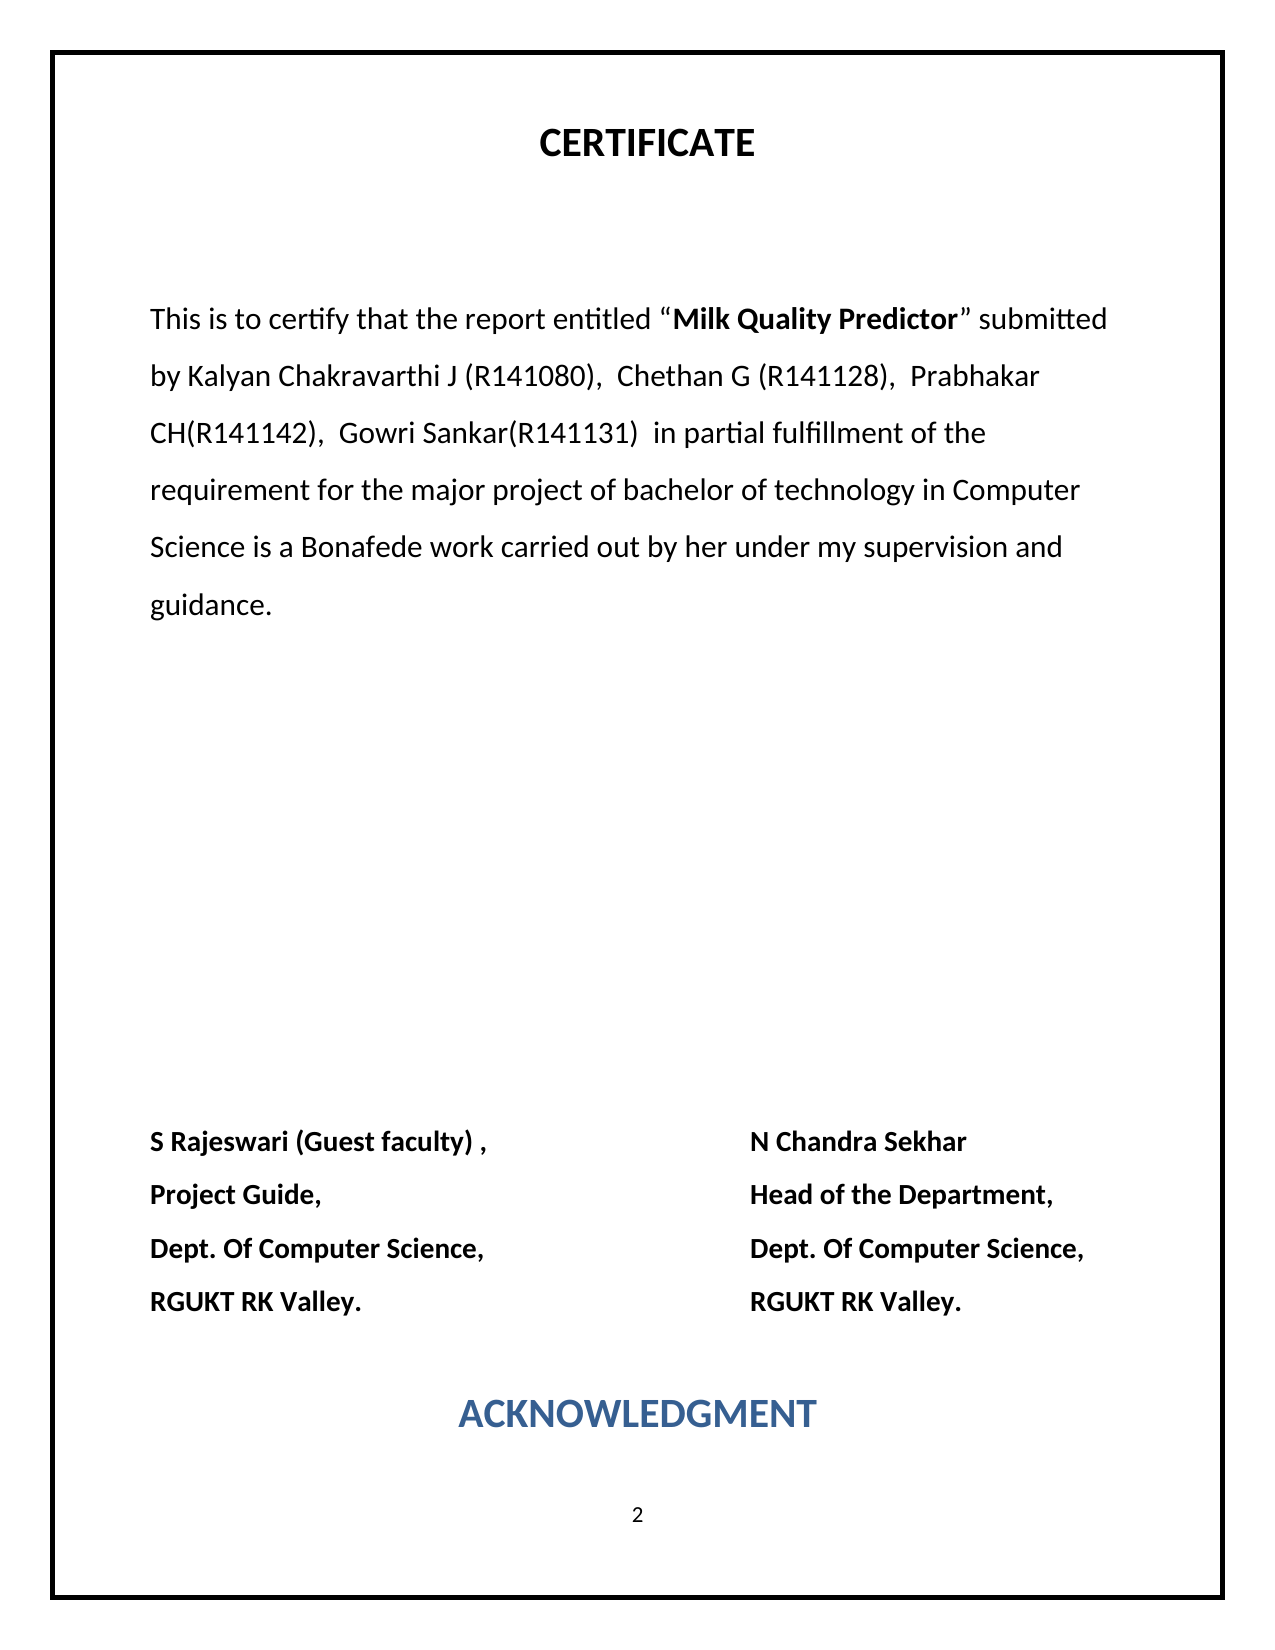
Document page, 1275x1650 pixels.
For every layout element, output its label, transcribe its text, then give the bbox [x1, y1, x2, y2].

text CERTIFICATE [150, 116, 1125, 167]
text This is to certify that the report entitled “Milk Quality Predictor” submitted by Kalyan Chakravarthi J (R141080), Chethan G (R141128), Prabhakar CH(R141142), Gowri Sankar(R141131) in partial fulfillment of the requirement for the major project of bachelor of technology in Computer Science is a Bonafede work carried out by her under my supervision and guidance. [150, 299, 1125, 623]
text S Rajeswari (Guest faculty) , N Chandra Sekhar [150, 1123, 1125, 1158]
text RGUKT RK Valley. RGUKT RK Valley. [150, 1283, 1125, 1319]
text Project Guide, Head of the Department, [150, 1176, 1125, 1212]
subtitle ACKNOWLEDGMENT [150, 1387, 1125, 1437]
text Dept. Of Computer Science, Dept. Of Computer Science, [150, 1230, 1125, 1265]
